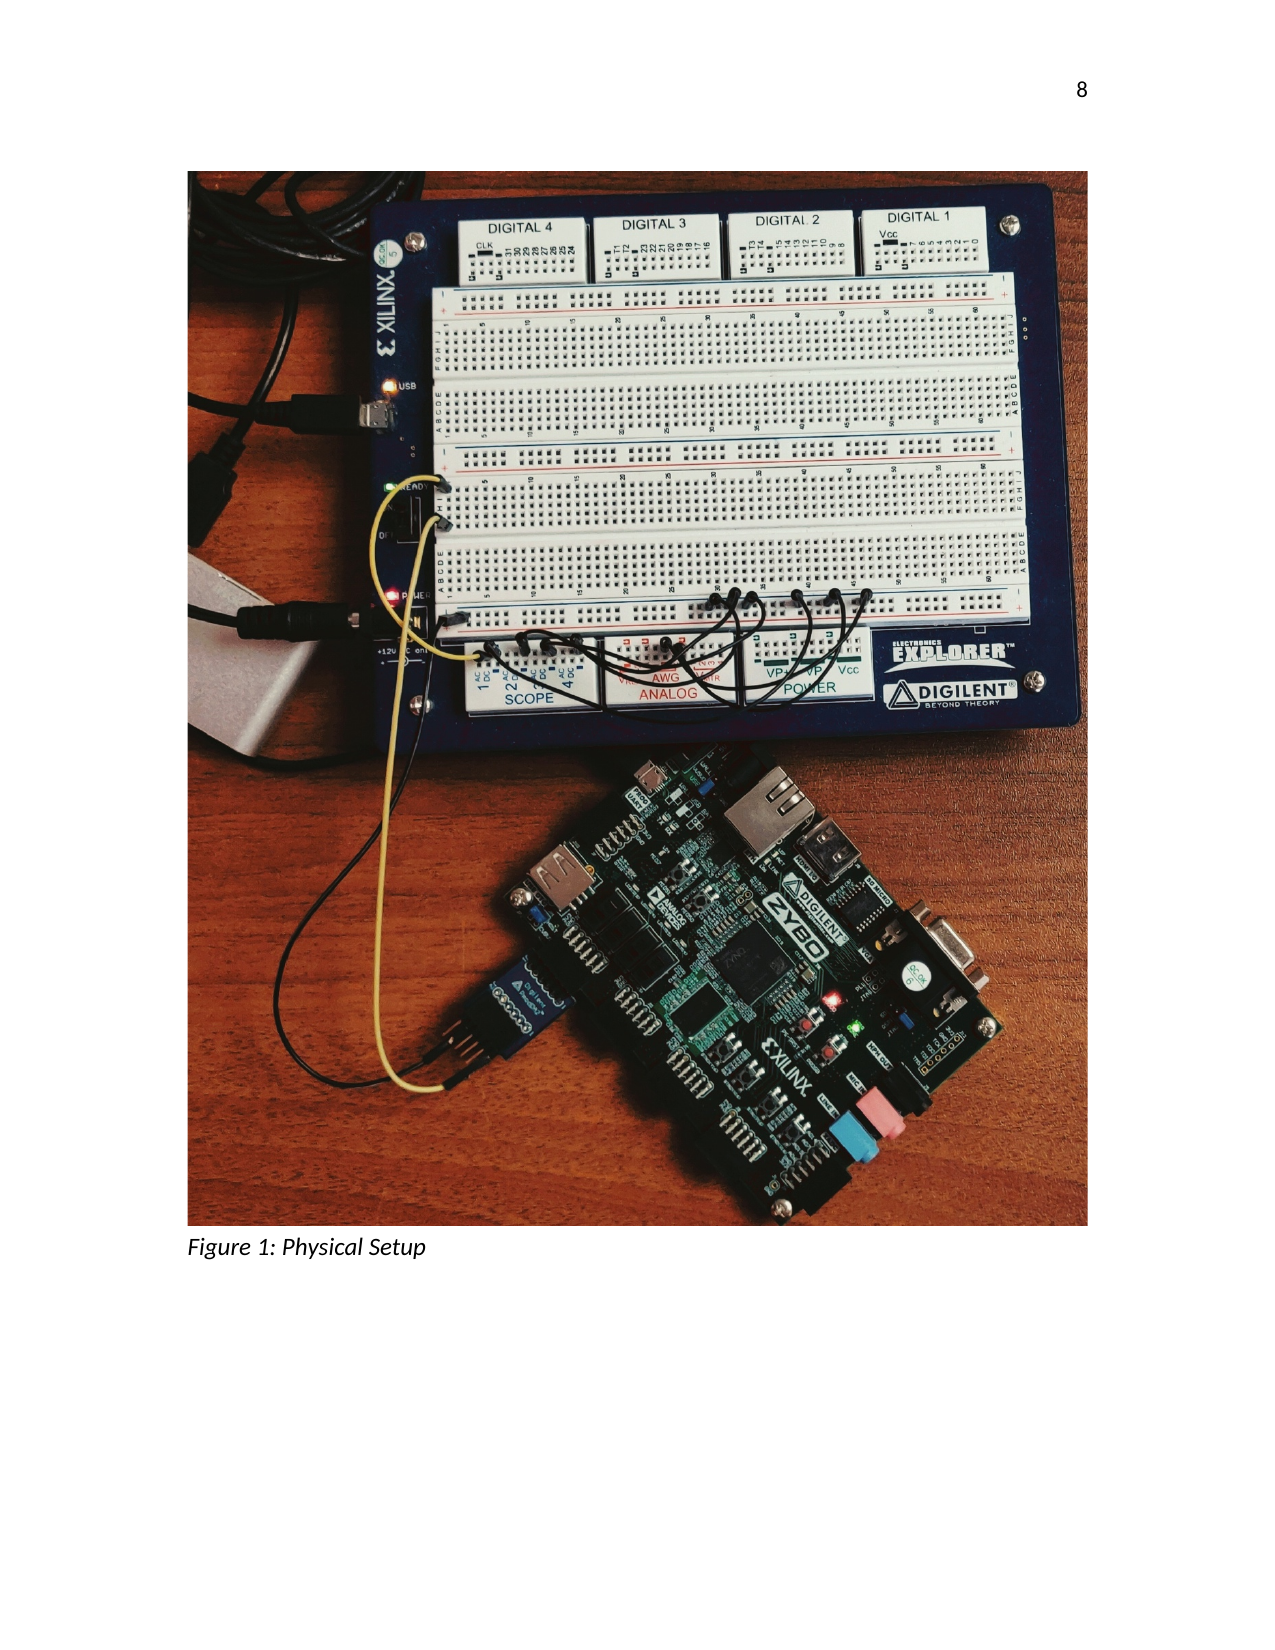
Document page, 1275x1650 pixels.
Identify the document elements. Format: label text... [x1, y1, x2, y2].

picture [187, 171, 1088, 1226]
text Figure 1: Physical Setup [187, 1226, 1087, 1262]
